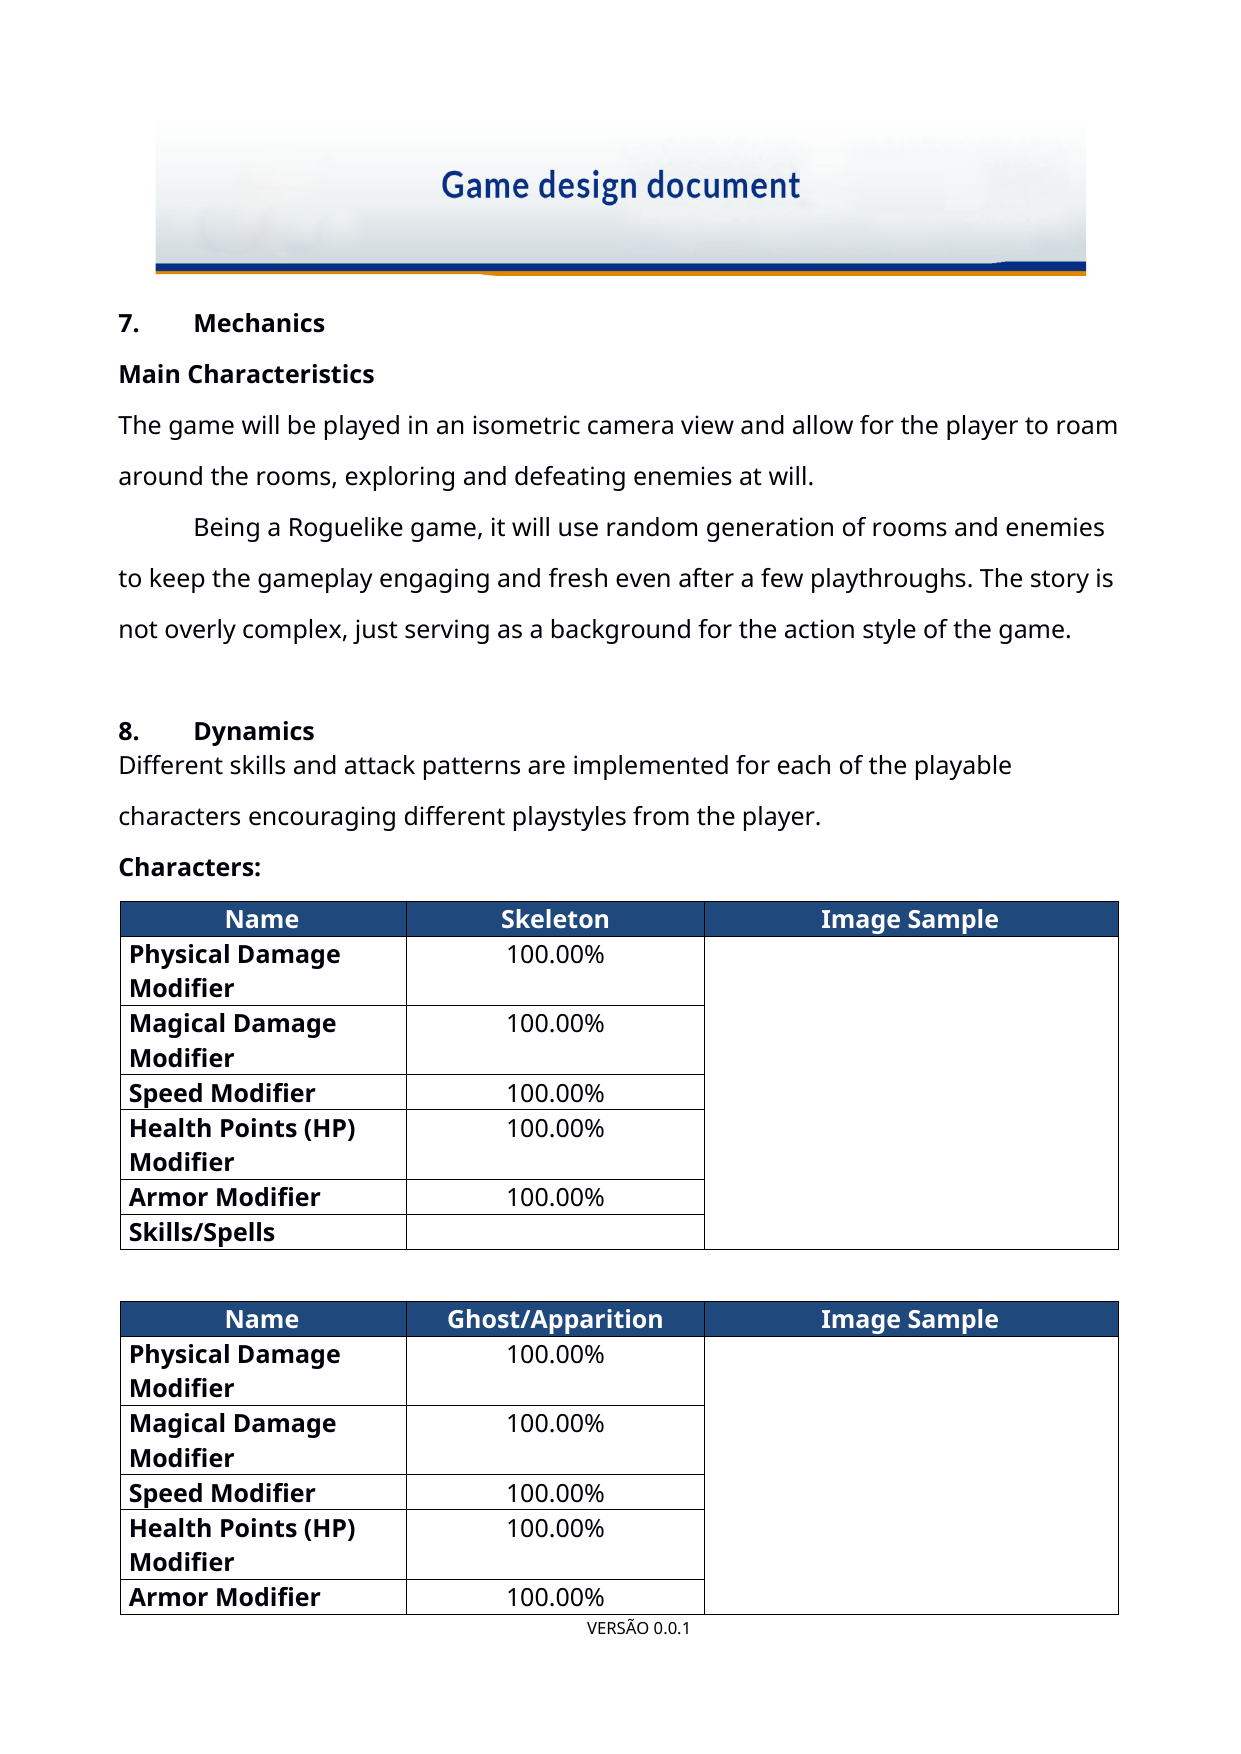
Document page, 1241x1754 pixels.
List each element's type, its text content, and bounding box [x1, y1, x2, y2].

table_cell Armor Modifier [121, 1580, 406, 1614]
table_cell Physical Damage Modifier [121, 1337, 406, 1405]
table_cell Magical Damage Modifier [121, 1006, 406, 1074]
table_header Name [121, 1302, 406, 1336]
table_cell 100.00% [407, 1475, 704, 1509]
table_cell Health Points (HP) Modifier [121, 1510, 406, 1578]
table_cell Magical Damage Modifier [121, 1406, 406, 1474]
table_cell Physical Damage Modifier [121, 937, 406, 1005]
table_cell 100.00% [407, 1006, 704, 1074]
table_cell Skills/Spells [121, 1215, 406, 1249]
table_header Image Sample [705, 1302, 1118, 1336]
table_cell Armor Modifier [121, 1180, 406, 1214]
text Being a Roguelike game, it will use random generation of rooms and enemies to keep the gameplay engaging and fresh even after a few playthroughs. The story is not overly complex, just serving as a background for the action style of the game. [118, 509, 1122, 646]
table_cell Speed Modifier [121, 1075, 406, 1109]
table_cell 100.00% [407, 1075, 704, 1109]
table_cell 100.00% [407, 1110, 704, 1178]
table_header Image Sample [705, 902, 1118, 936]
table_cell 100.00% [407, 1580, 704, 1614]
table_cell [705, 1337, 1118, 1614]
text Different skills and attack patterns are implemented for each of the playable characters encouraging different playstyles from the player. [118, 748, 1122, 833]
table_header Ghost/Apparition [407, 1302, 704, 1336]
table_cell 100.00% [407, 1180, 704, 1214]
table_header Skeleton [407, 902, 704, 936]
text Characters: [118, 850, 1122, 884]
table_cell 100.00% [407, 1406, 704, 1474]
table_cell 100.00% [407, 937, 704, 1005]
table_cell Speed Modifier [121, 1475, 406, 1509]
list 8. Dynamics [118, 714, 1122, 748]
table_cell 100.00% [407, 1337, 704, 1405]
text Main Characteristics The game will be played in an isometric camera view and allow for the player to roam around the rooms, exploring and defeating enemies at will. [118, 356, 1122, 492]
table_header Name [121, 902, 406, 936]
text 7. Mechanics [118, 305, 1122, 339]
table_cell [407, 1215, 704, 1249]
table_cell [705, 937, 1118, 1249]
table_cell 100.00% [407, 1510, 704, 1578]
table_cell Health Points (HP) Modifier [121, 1110, 406, 1178]
